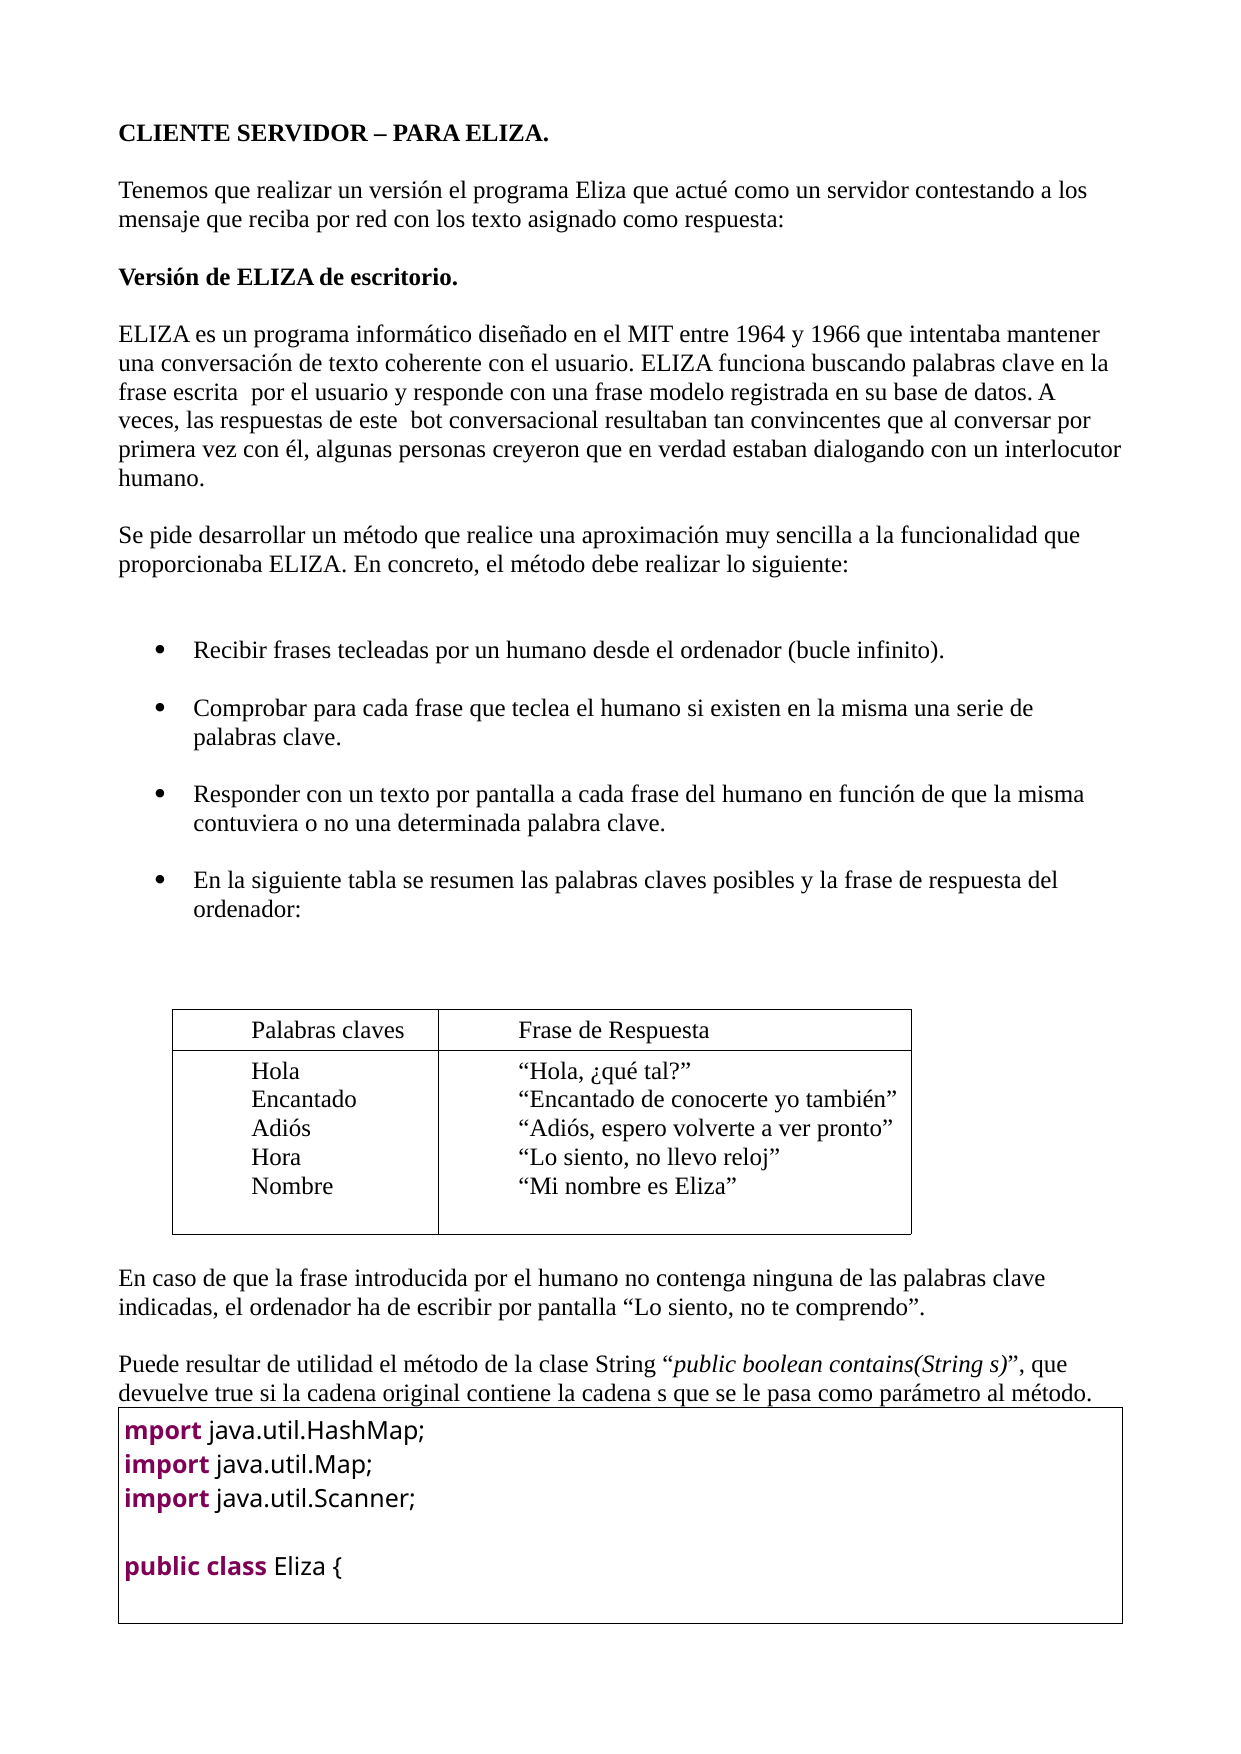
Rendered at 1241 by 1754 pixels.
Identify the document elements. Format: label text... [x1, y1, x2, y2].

list Comprobar para cada frase que teclea el humano si existen en la misma una serie de palabras clave. [156, 693, 1122, 751]
text En caso de que la frase introducida por el humano no contenga ninguna de las palabras clave indicadas, el ordenador ha de escribir por pantalla “Lo siento, no te comprendo”. [118, 1263, 1122, 1320]
text Puede resultar de utilidad el método de la clase String “public boolean contains(String s)”, que devuelve true si la cadena original contiene la cadena s que se le pasa como parámetro al método. [118, 1349, 1122, 1407]
table_cell Hola Encantado Adiós Hora Nombre [173, 1051, 438, 1234]
text CLIENTE SERVIDOR – PARA ELIZA. [118, 118, 1122, 147]
table_header Palabras claves [173, 1010, 438, 1050]
table_header mport java.util.HashMap; import java.util.Map; import java.util.Scanner; public class Eliza { [119, 1408, 1122, 1623]
table_header Frase de Respuesta [439, 1010, 911, 1050]
list Recibir frases tecleadas por un humano desde el ordenador (bucle infinito). [156, 636, 1122, 664]
text Tenemos que realizar un versión el programa Eliza que actué como un servidor contestando a los mensaje que reciba por red con los texto asignado como respuesta: [118, 176, 1122, 233]
list En la siguiente tabla se resumen las palabras claves posibles y la frase de respuesta del ordenador: [156, 866, 1122, 923]
list Responder con un texto por pantalla a cada frase del humano en función de que la misma contuviera o no una determinada palabra clave. [156, 779, 1122, 837]
text Se pide desarrollar un método que realice una aproximación muy sencilla a la funcionalidad que [118, 521, 1122, 549]
text proporcionaba ELIZA. En concreto, el método debe realizar lo siguiente: [118, 549, 1122, 578]
text Versión de ELIZA de escritorio. [118, 262, 1122, 291]
text ELIZA es un programa informático diseñado en el MIT entre 1964 y 1966 que intentaba mantener una conversación de texto coherente con el usuario. ELIZA funciona buscando palabras clave en la frase escrita por el usuario y responde con una frase modelo registrada en su base de datos. A veces, las respuestas de este bot conversacional resultaban tan convincentes que al conversar por primera vez con él, algunas personas creyeron que en verdad estaban dialogando con un interlocutor humano. [118, 319, 1122, 492]
table_cell “Hola, ¿qué tal?” “Encantado de conocerte yo también” “Adiós, espero volverte a ver pronto” “Lo siento, no llevo reloj” “Mi nombre es Eliza” [439, 1051, 911, 1234]
